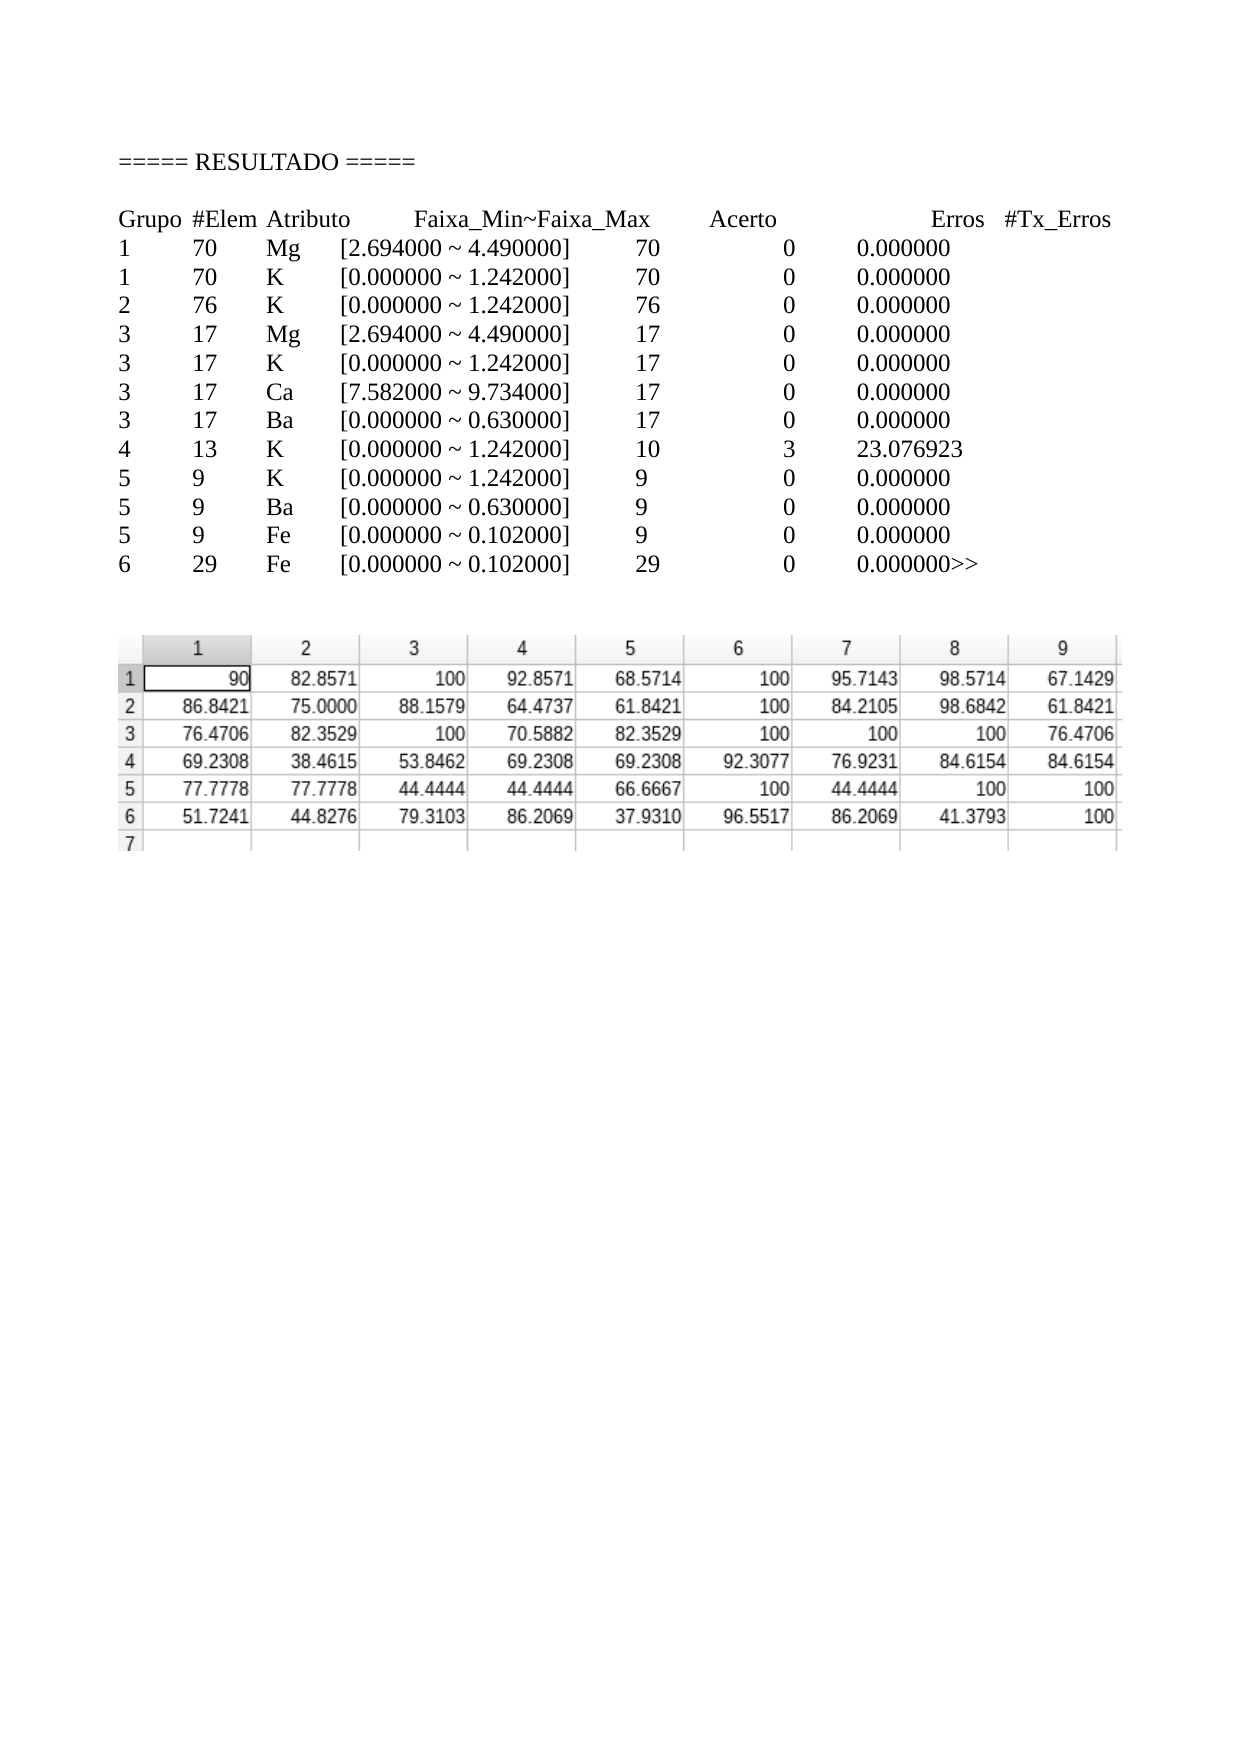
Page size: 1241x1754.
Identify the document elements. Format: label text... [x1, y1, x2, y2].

text ===== RESULTADO ===== [118, 147, 1122, 176]
text 1 70 K [0.000000 ~ 1.242000] 70 0 0.000000 [118, 262, 1122, 291]
text 6 29 Fe [0.000000 ~ 0.102000] 29 0 0.000000>> [118, 549, 1122, 578]
text 5 9 Fe [0.000000 ~ 0.102000] 9 0 0.000000 [118, 521, 1122, 549]
text 3 17 Mg [2.694000 ~ 4.490000] 17 0 0.000000 [118, 319, 1122, 348]
text 2 76 K [0.000000 ~ 1.242000] 76 0 0.000000 [118, 291, 1122, 319]
text 3 17 Ca [7.582000 ~ 9.734000] 17 0 0.000000 [118, 377, 1122, 406]
text 4 13 K [0.000000 ~ 1.242000] 10 3 23.076923 [118, 434, 1122, 463]
text 5 9 K [0.000000 ~ 1.242000] 9 0 0.000000 [118, 463, 1122, 492]
text 3 17 Ba [0.000000 ~ 0.630000] 17 0 0.000000 [118, 406, 1122, 434]
text Grupo #Elem Atributo Faixa_Min~Faixa_Max Acerto Erros #Tx_Erros [118, 204, 1122, 233]
text 5 9 Ba [0.000000 ~ 0.630000] 9 0 0.000000 [118, 492, 1122, 521]
picture [118, 635, 1123, 851]
text 1 70 Mg [2.694000 ~ 4.490000] 70 0 0.000000 [118, 233, 1122, 262]
text 3 17 K [0.000000 ~ 1.242000] 17 0 0.000000 [118, 348, 1122, 377]
